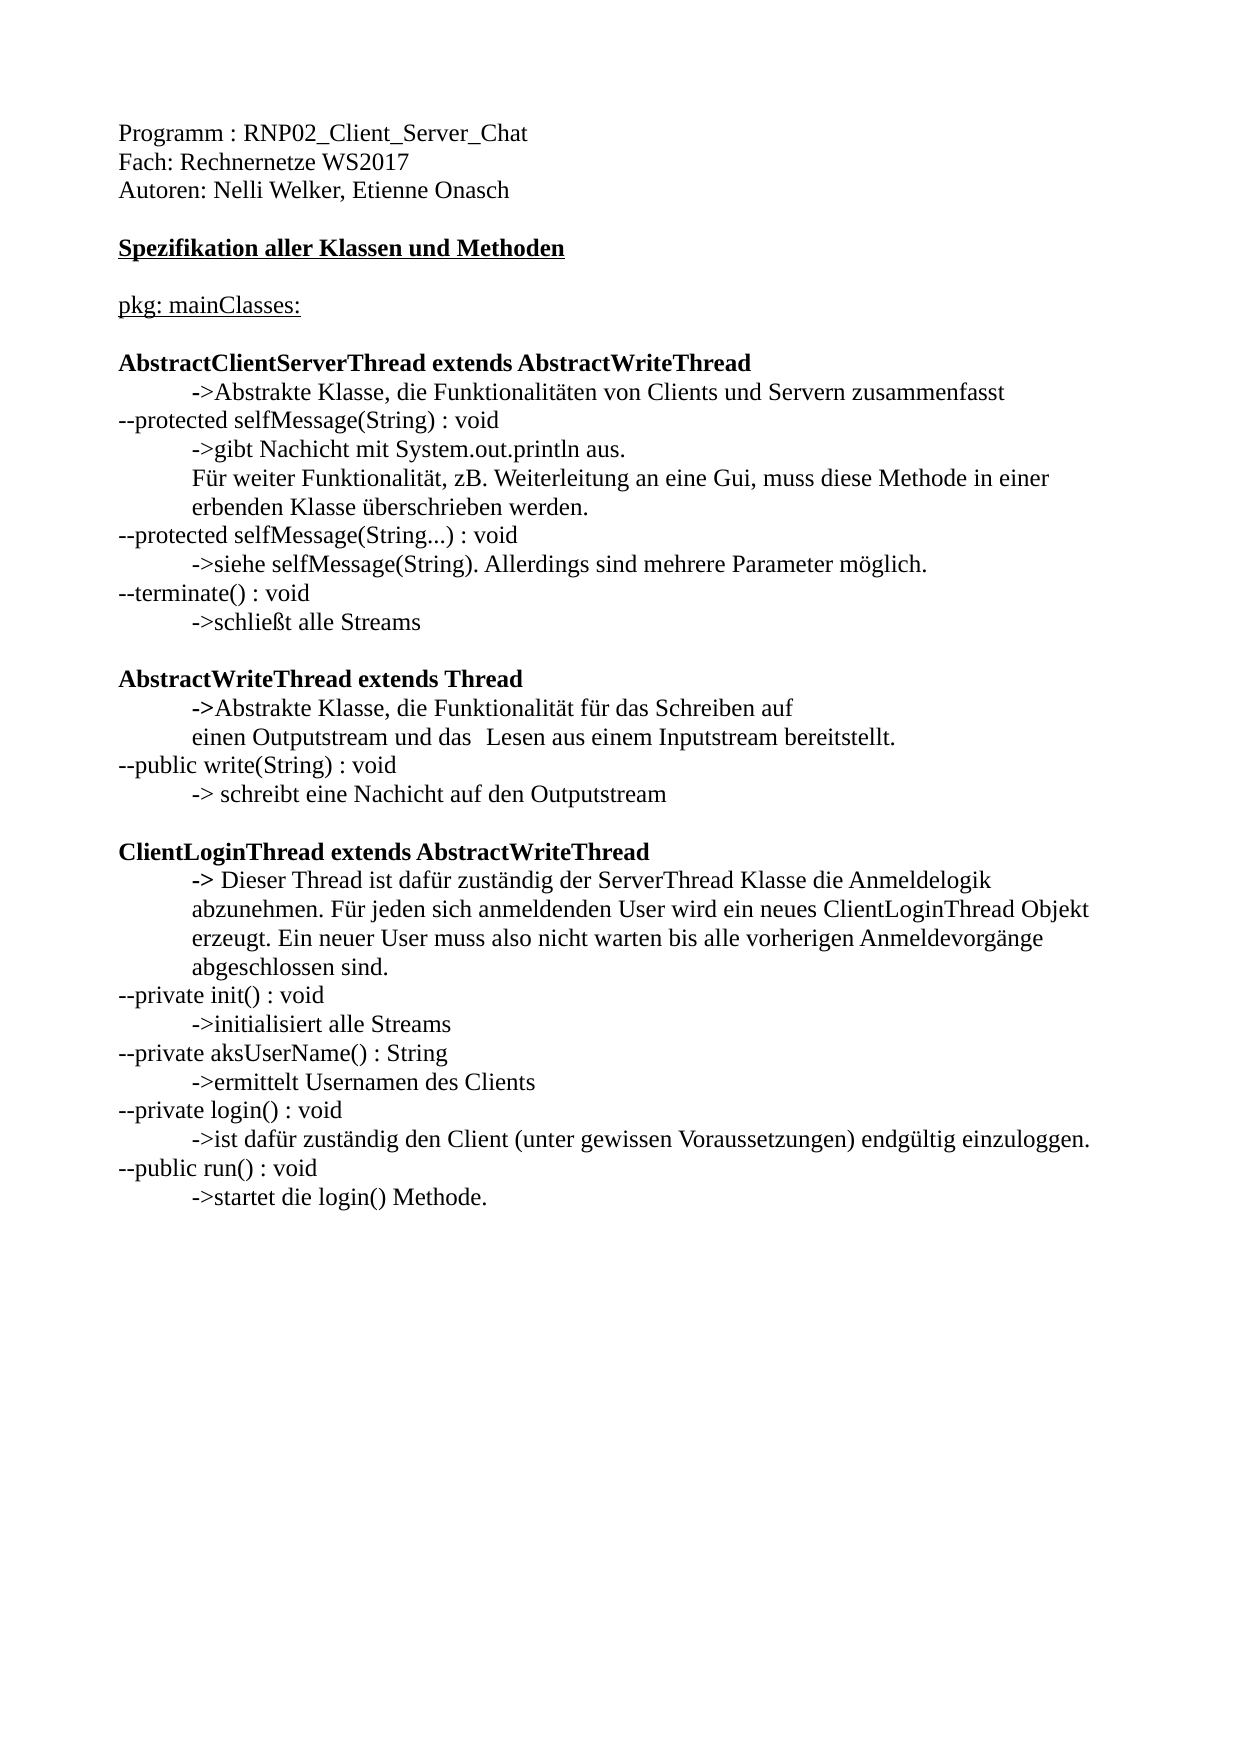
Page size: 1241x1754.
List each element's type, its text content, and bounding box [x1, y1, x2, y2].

text ->initialisiert alle Streams [118, 1009, 1122, 1038]
text ->schließt alle Streams [118, 607, 1122, 636]
text ->gibt Nachicht mit System.out.println aus. [118, 434, 1122, 463]
text --private init() : void [118, 981, 1122, 1009]
text Programm : RNP02_Client_Server_Chat [118, 118, 1122, 147]
text ClientLoginThread extends AbstractWriteThread [118, 837, 1122, 866]
text --protected selfMessage(String) : void [118, 406, 1122, 434]
text --protected selfMessage(String...) : void [118, 521, 1122, 549]
text --private aksUserName() : String [118, 1038, 1122, 1067]
text ->ermittelt Usernamen des Clients [118, 1067, 1122, 1096]
text --public write(String) : void [118, 751, 1122, 779]
text Autoren: Nelli Welker, Etienne Onasch [118, 176, 1122, 204]
text Spezifikation aller Klassen und Methoden [118, 233, 1122, 262]
text ->Abstrakte Klasse, die Funktionalitäten von Clients und Servern zusammenfasst [118, 377, 1122, 406]
text ->siehe selfMessage(String). Allerdings sind mehrere Parameter möglich. [118, 549, 1122, 578]
text pkg: mainClasses: [118, 291, 1122, 319]
text Fach: Rechnernetze WS2017 [118, 147, 1122, 176]
text -> Dieser Thread ist dafür zuständig der ServerThread Klasse die Anmeldelogik abzunehmen. Für jeden sich anmeldenden User wird ein neues ClientLoginThread Objekt erzeugt. Ein neuer User muss also nicht warten bis alle vorherigen Anmeldevorgänge abgeschlossen sind. [118, 866, 1122, 981]
text einen Outputstream und das Lesen aus einem Inputstream bereitstellt. [118, 722, 1122, 751]
text ->Abstrakte Klasse, die Funktionalität für das Schreiben auf [118, 693, 1122, 722]
text --public run() : void [118, 1153, 1122, 1182]
text AbstractWriteThread extends Thread [118, 664, 1122, 693]
text AbstractClientServerThread extends AbstractWriteThread [118, 348, 1122, 377]
text ->startet die login() Methode. [118, 1182, 1122, 1211]
text Für weiter Funktionalität, zB. Weiterleitung an eine Gui, muss diese Methode in einer erbenden Klasse überschrieben werden. [118, 463, 1122, 521]
text -> schreibt eine Nachicht auf den Outputstream [118, 779, 1122, 808]
text ->ist dafür zuständig den Client (unter gewissen Voraussetzungen) endgültig einzuloggen. [118, 1124, 1122, 1153]
text --private login() : void [118, 1096, 1122, 1124]
text --terminate() : void [118, 578, 1122, 607]
